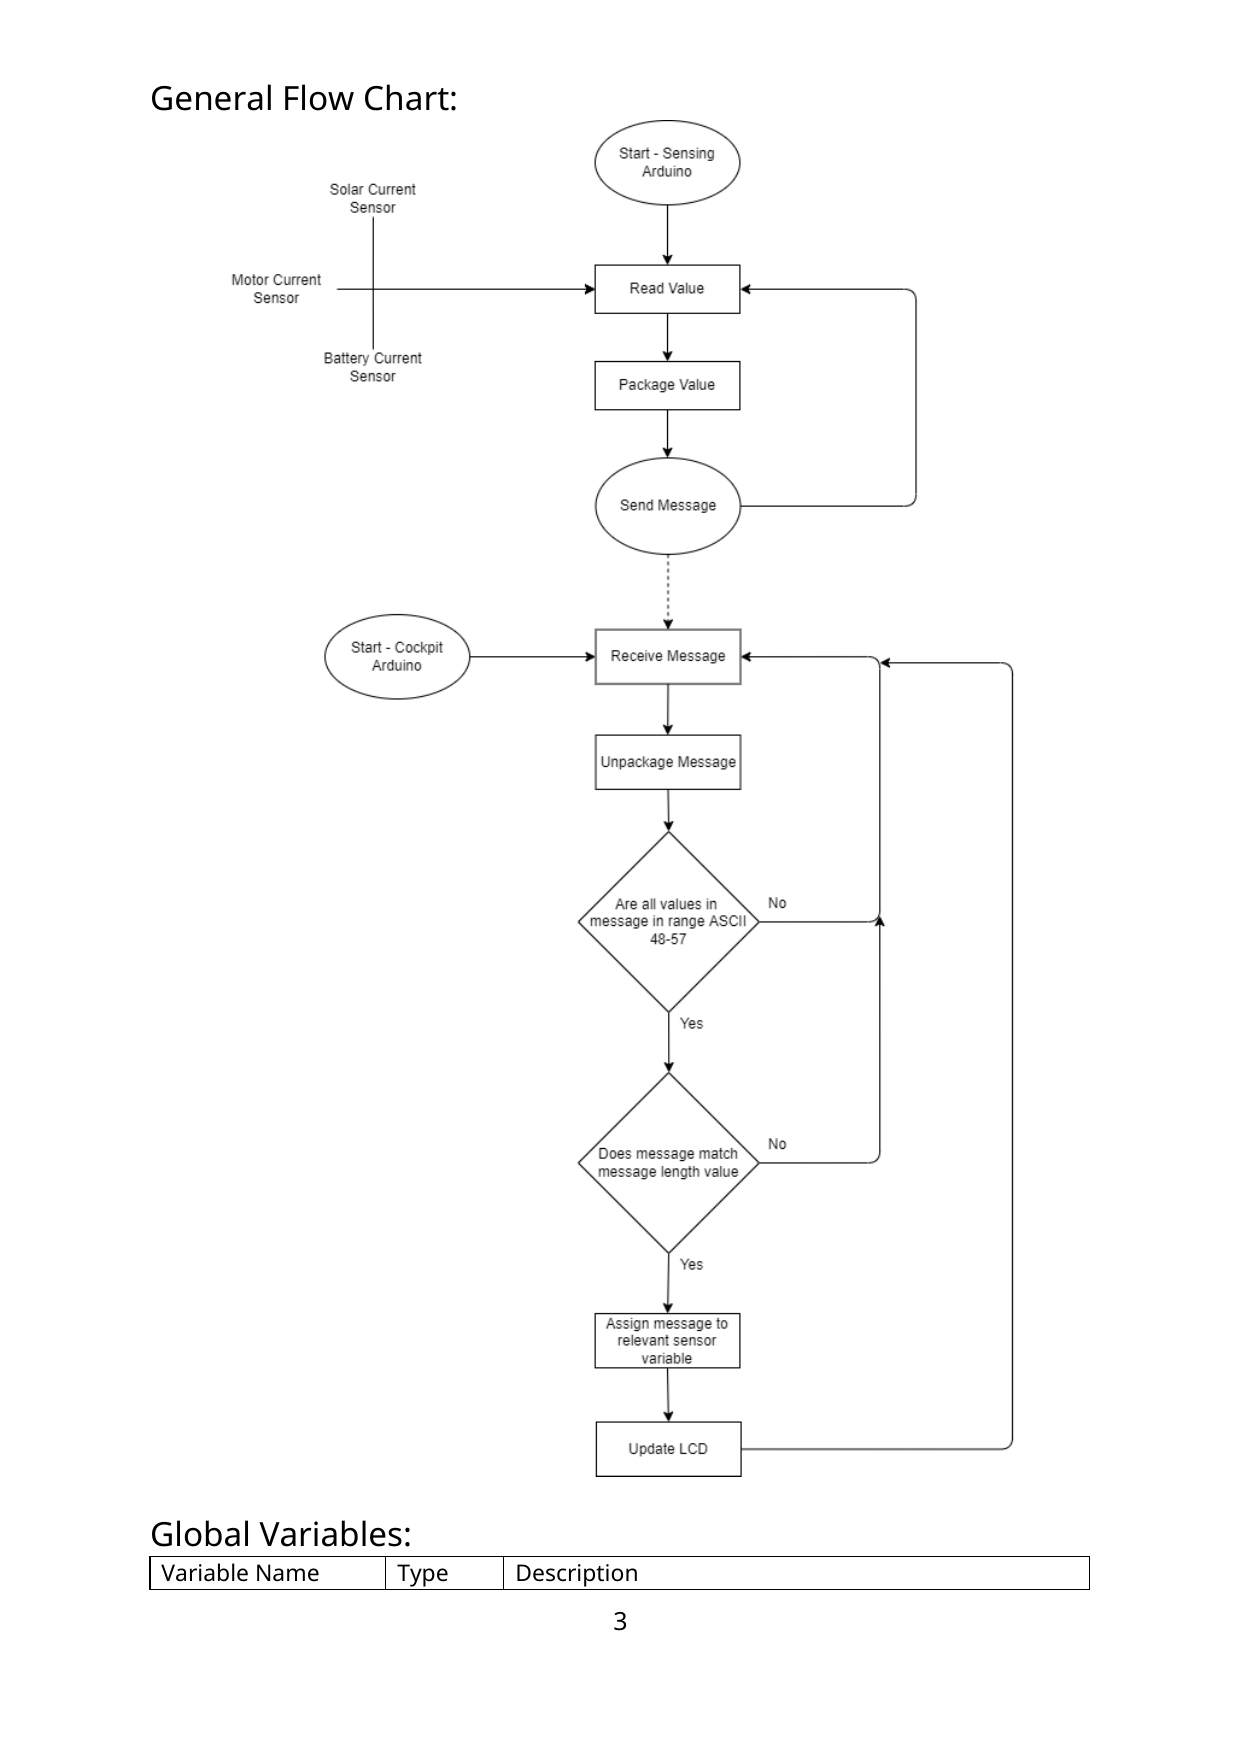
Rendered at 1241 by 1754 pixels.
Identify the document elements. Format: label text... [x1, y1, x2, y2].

table_header Type [386, 1557, 503, 1588]
table_header Variable Name [151, 1557, 385, 1588]
subtitle General Flow Chart: [150, 75, 1090, 120]
subtitle Global Variables: [150, 1511, 1090, 1556]
table_header Description [504, 1557, 1089, 1588]
